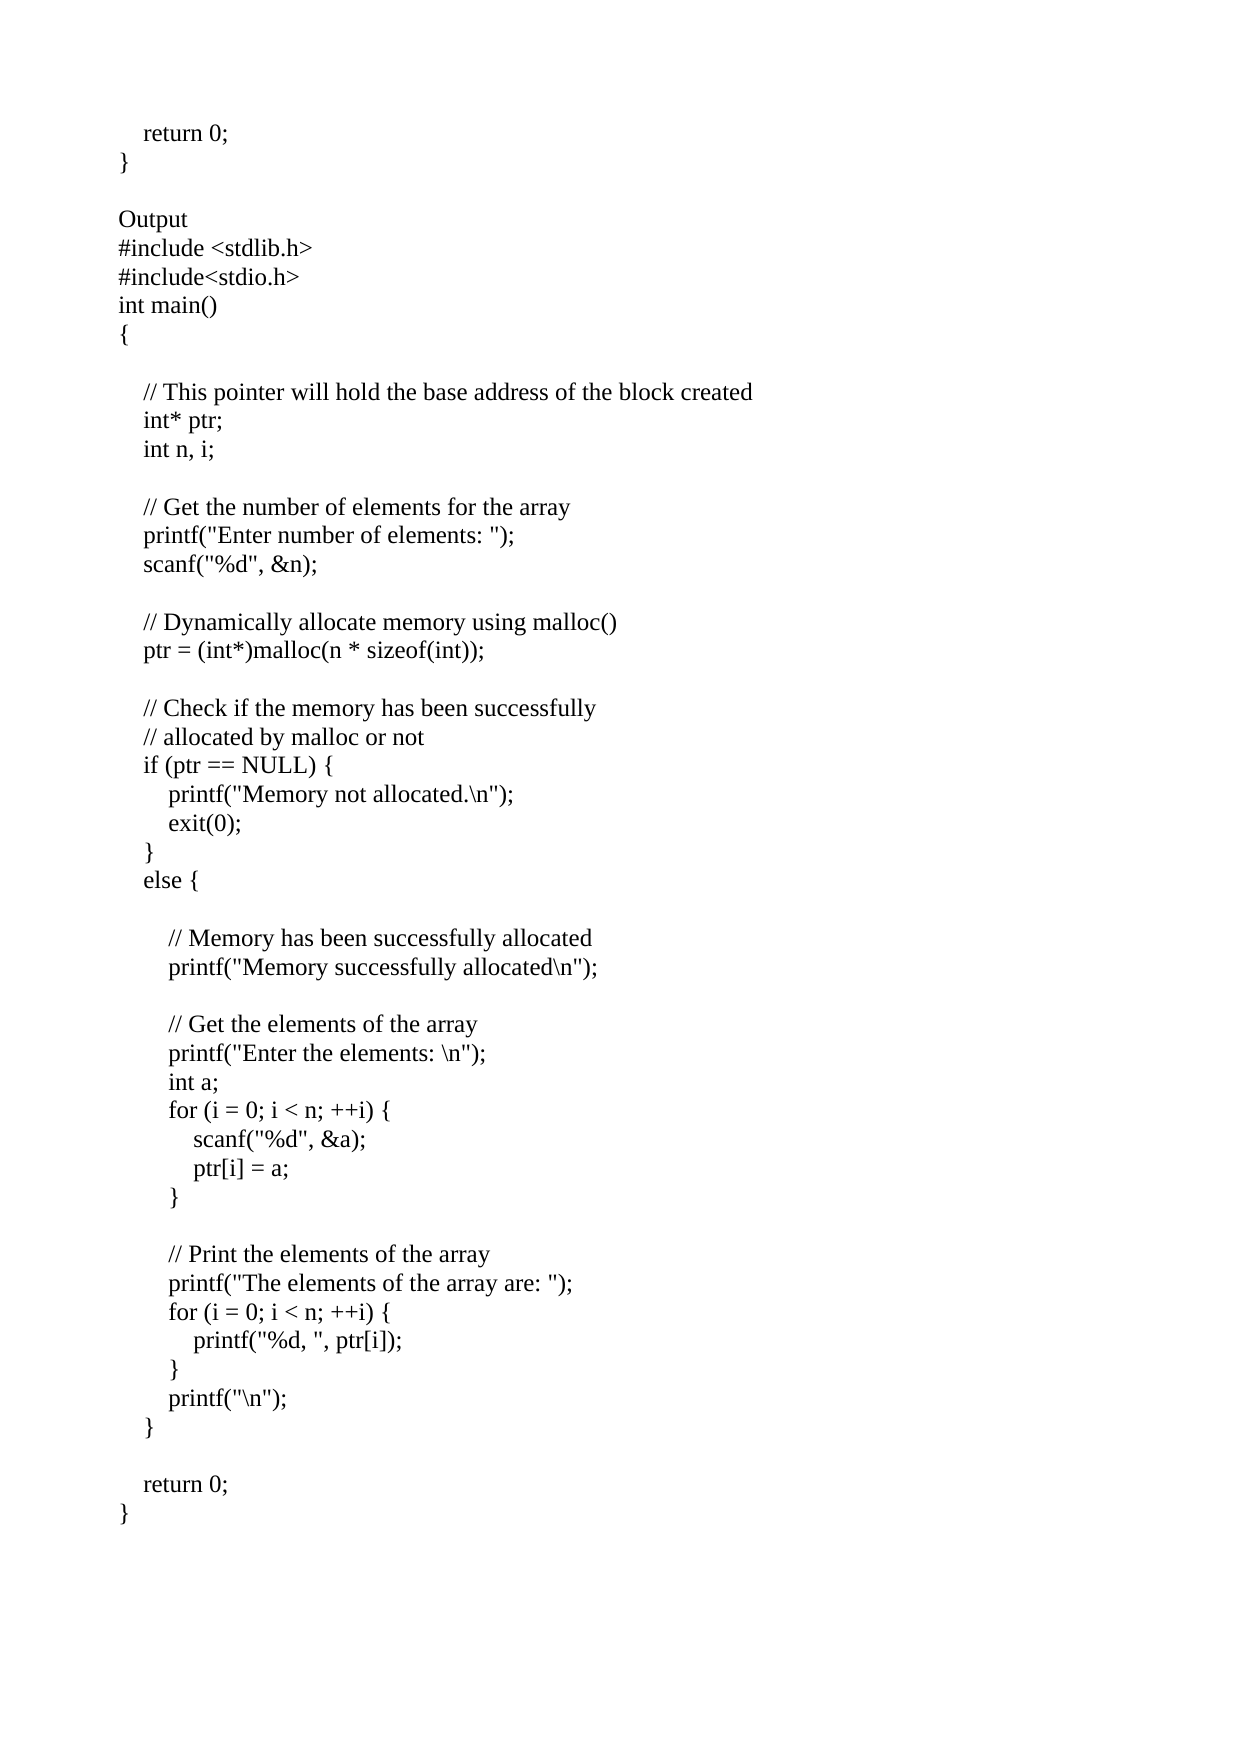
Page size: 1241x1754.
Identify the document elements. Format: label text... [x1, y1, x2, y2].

text exit(0); [118, 808, 1122, 837]
text ptr = (int*)malloc(n * sizeof(int)); [118, 636, 1122, 664]
text printf("Enter number of elements: "); [118, 521, 1122, 549]
text printf("The elements of the array are: "); [118, 1268, 1122, 1297]
text } [118, 837, 1122, 866]
text } [118, 1354, 1122, 1383]
text // Get the number of elements for the array [118, 492, 1122, 521]
text for (i = 0; i < n; ++i) { [118, 1297, 1122, 1326]
text printf("Memory successfully allocated\n"); [118, 952, 1122, 981]
text else { [118, 866, 1122, 894]
text } [118, 1412, 1122, 1441]
text printf("\n"); [118, 1383, 1122, 1412]
text printf("%d, ", ptr[i]); [118, 1326, 1122, 1354]
text // Dynamically allocate memory using malloc() [118, 607, 1122, 636]
text } [118, 147, 1122, 176]
text int n, i; [118, 434, 1122, 463]
text ptr[i] = a; [118, 1153, 1122, 1182]
text if (ptr == NULL) { [118, 751, 1122, 779]
text // Memory has been successfully allocated [118, 923, 1122, 952]
text { [118, 319, 1122, 348]
text #include<stdio.h> [118, 262, 1122, 291]
text // Check if the memory has been successfully [118, 693, 1122, 722]
text return 0; [118, 118, 1122, 147]
text scanf("%d", &a); [118, 1124, 1122, 1153]
text #include <stdlib.h> [118, 233, 1122, 262]
text printf("Enter the elements: \n"); [118, 1038, 1122, 1067]
text return 0; [118, 1469, 1122, 1498]
text int main() [118, 291, 1122, 319]
text } [118, 1498, 1122, 1527]
text // Get the elements of the array [118, 1009, 1122, 1038]
text int a; [118, 1067, 1122, 1096]
text printf("Memory not allocated.\n"); [118, 779, 1122, 808]
text int* ptr; [118, 406, 1122, 434]
text scanf("%d", &n); [118, 549, 1122, 578]
text } [118, 1182, 1122, 1211]
text Output [118, 204, 1122, 233]
text // Print the elements of the array [118, 1239, 1122, 1268]
text for (i = 0; i < n; ++i) { [118, 1096, 1122, 1124]
text // allocated by malloc or not [118, 722, 1122, 751]
text // This pointer will hold the base address of the block created [118, 377, 1122, 406]
